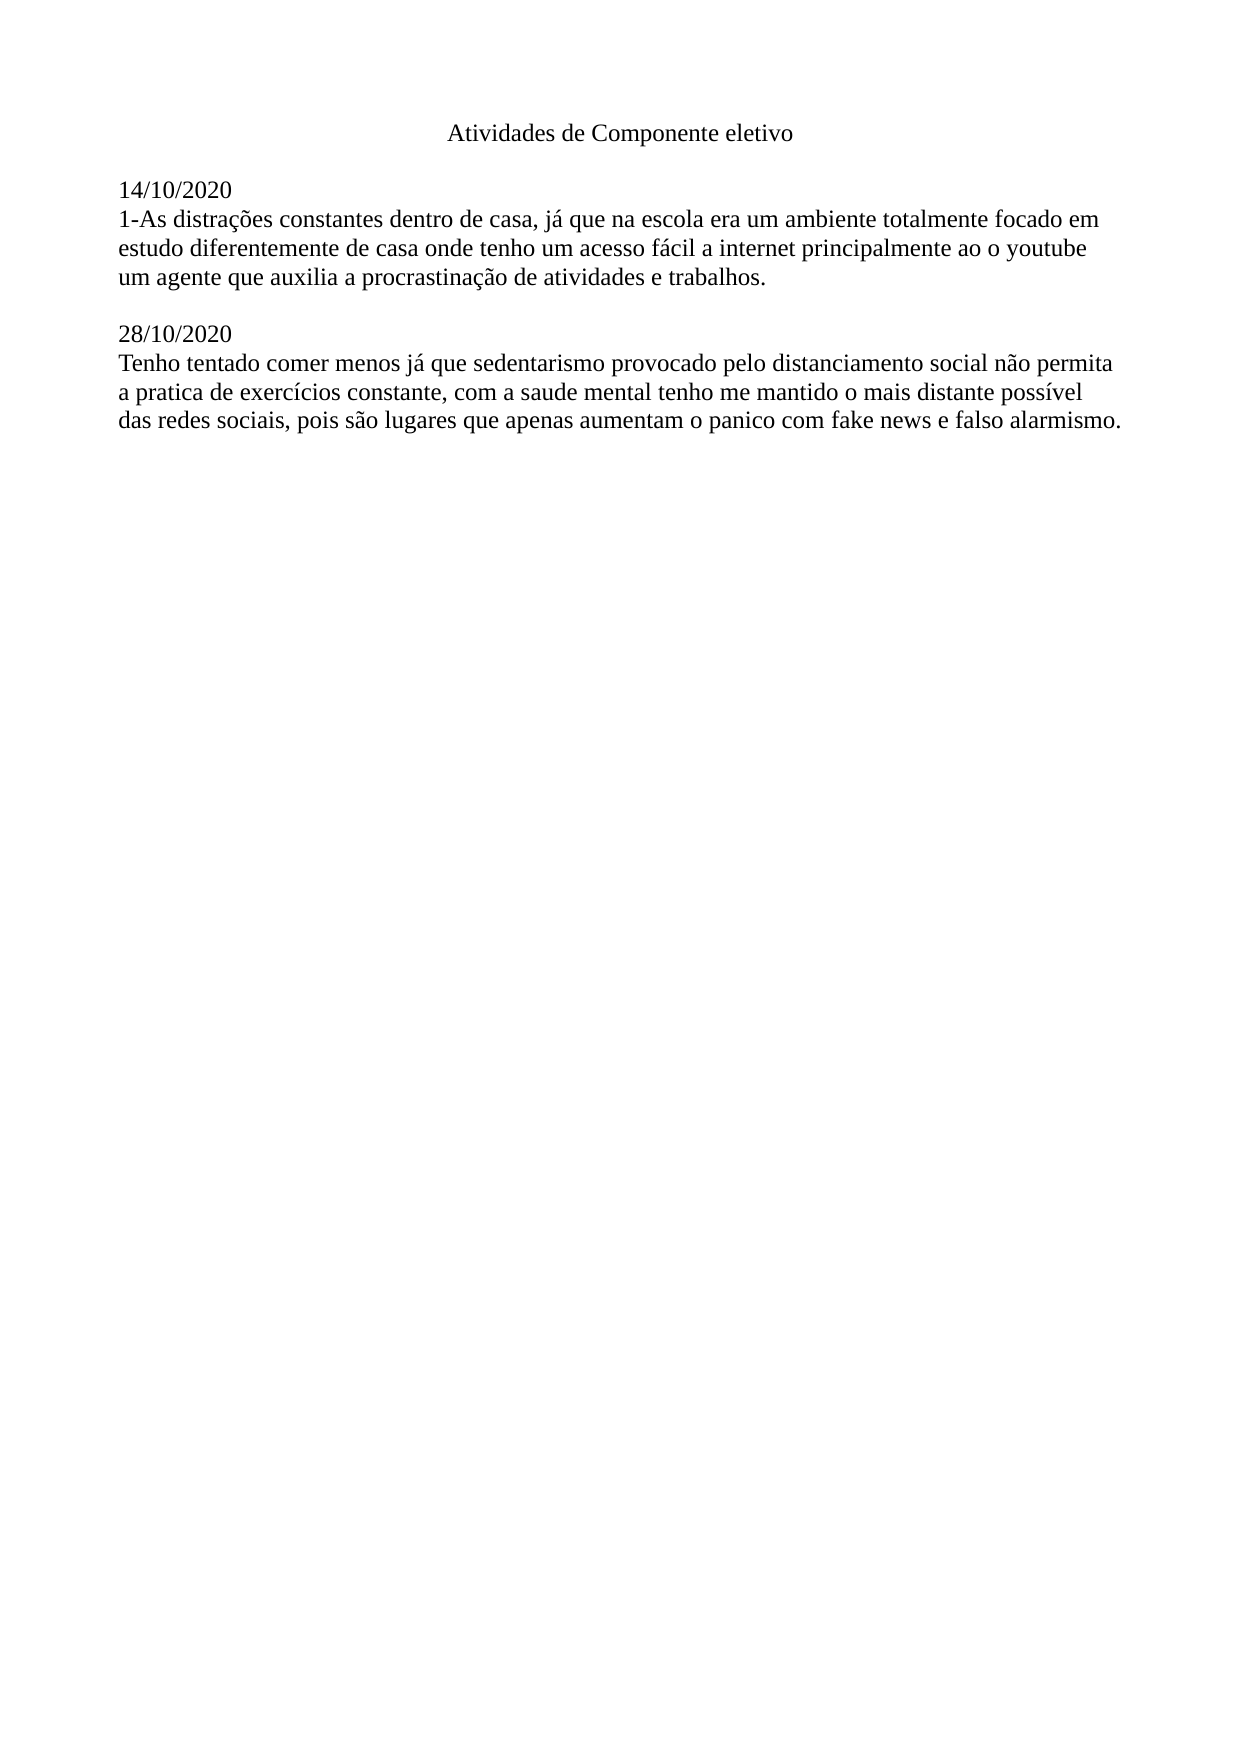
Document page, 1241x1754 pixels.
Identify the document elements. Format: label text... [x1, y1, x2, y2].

text 28/10/2020 [118, 319, 1122, 348]
text Tenho tentado comer menos já que sedentarismo provocado pelo distanciamento social não permita a pratica de exercícios constante, com a saude mental tenho me mantido o mais distante possível das redes sociais, pois são lugares que apenas aumentam o panico com fake news e falso alarmismo. [118, 348, 1122, 434]
text 1-As distrações constantes dentro de casa, já que na escola era um ambiente totalmente focado em estudo diferentemente de casa onde tenho um acesso fácil a internet principalmente ao o youtube um agente que auxilia a procrastinação de atividades e trabalhos. [118, 204, 1122, 291]
text Atividades de Componente eletivo [118, 118, 1122, 147]
text 14/10/2020 [118, 176, 1122, 204]
